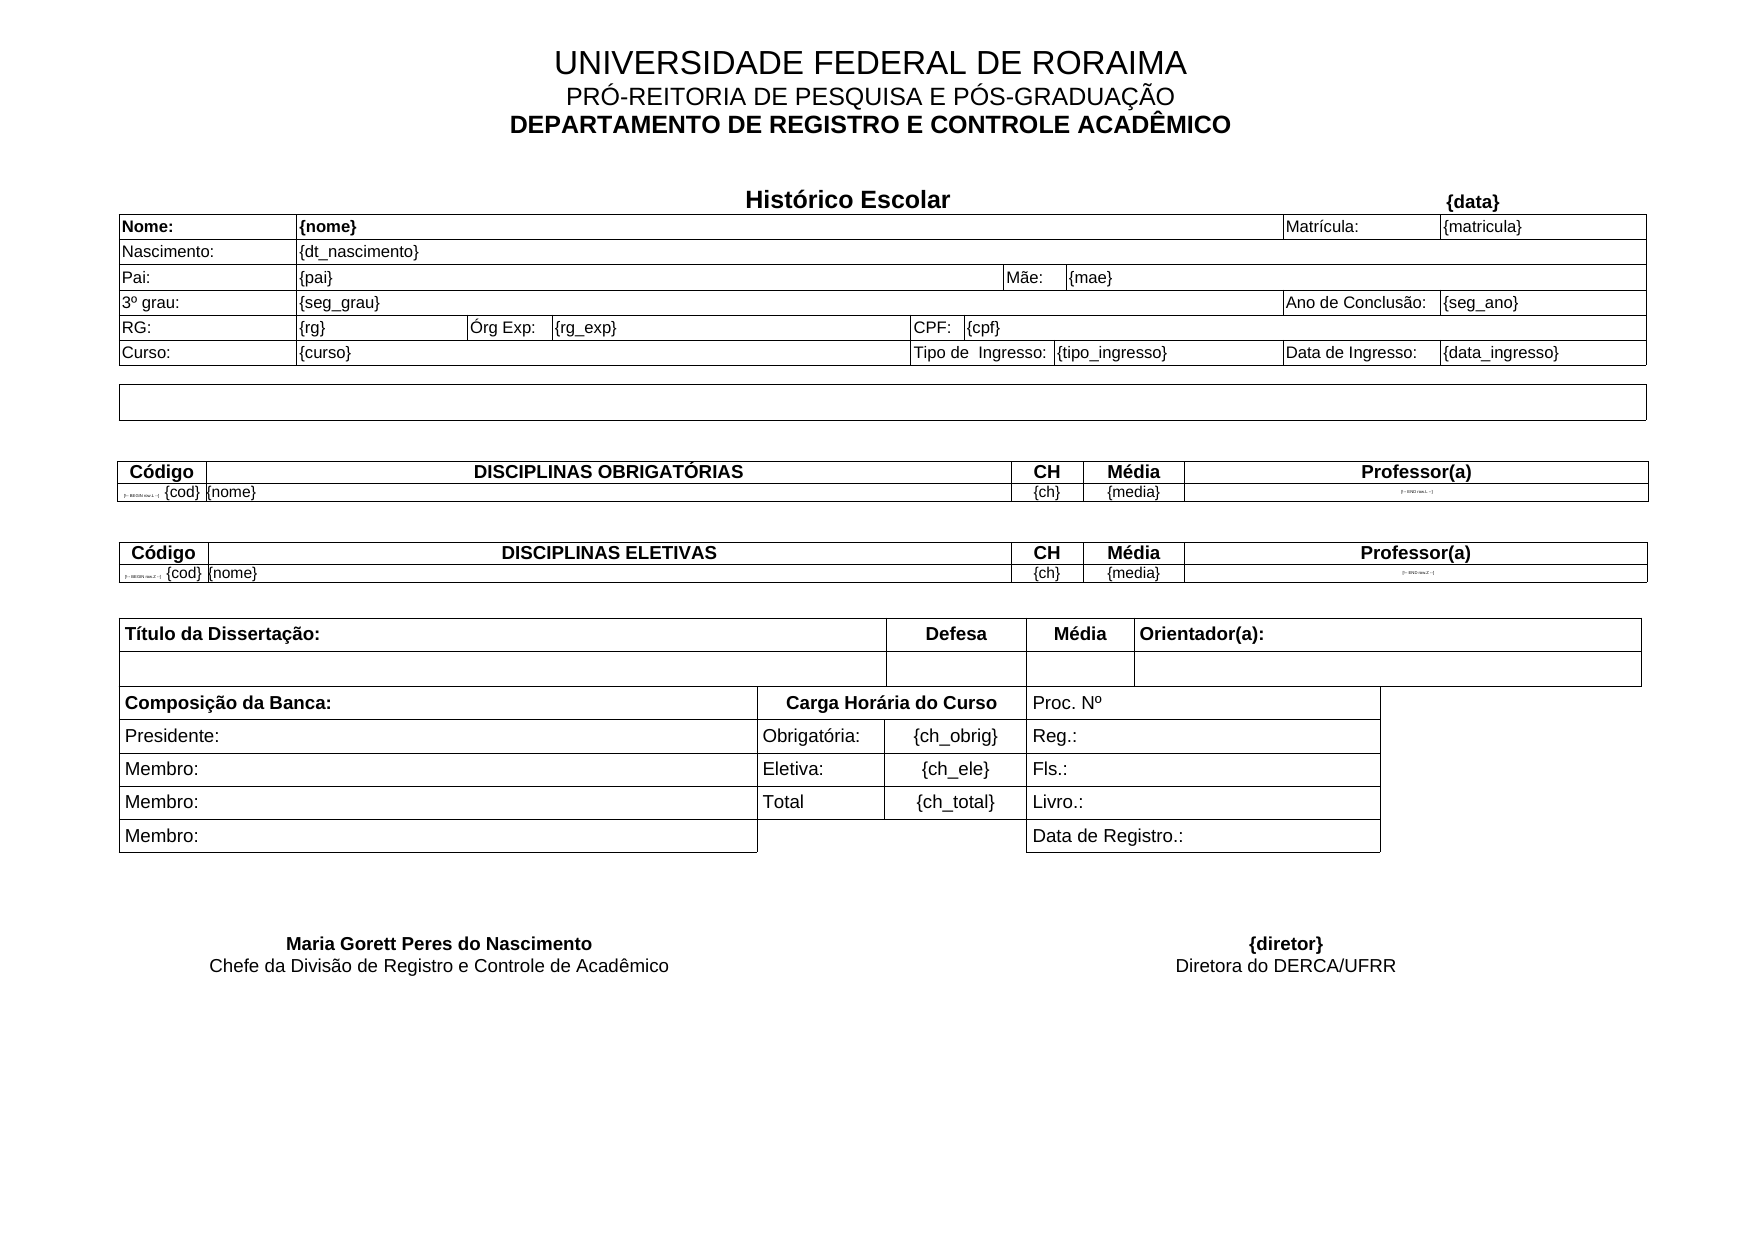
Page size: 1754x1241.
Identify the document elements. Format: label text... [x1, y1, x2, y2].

table_header {nome} [297, 215, 1283, 239]
table_cell [!-- END row.Z --] [1185, 565, 1647, 582]
table_cell RG: [120, 316, 296, 340]
table_header Proc. Nº [1027, 687, 1380, 719]
table_cell [!-- END row.L --] [1185, 484, 1648, 501]
table_cell [296, 366, 910, 384]
table_cell {curso} [297, 341, 910, 365]
table_header Carga Horária do Curso [758, 687, 1026, 719]
table_header DISCIPLINAS ELETIVAS [209, 543, 1011, 564]
table_cell {dt_nascimento} [297, 240, 1646, 264]
table_header Nome: [120, 215, 296, 239]
table_header DISCIPLINAS OBRIGATÓRIAS [207, 462, 1011, 483]
table_cell Data de Ingresso: [1284, 341, 1440, 365]
table_header Defesa [887, 619, 1026, 651]
table_cell Obrigatória: [758, 720, 884, 752]
table_cell [120, 652, 886, 686]
table_cell {ch} [1012, 484, 1083, 501]
table_cell Membro: [120, 820, 757, 852]
table_header Código [120, 543, 208, 564]
table_cell Reg.: [1027, 720, 1380, 752]
table_cell {ch_total} [885, 787, 1026, 819]
table_cell CPF: [911, 316, 964, 340]
table_cell Órg Exp: [468, 316, 552, 340]
table_cell Pai: [120, 265, 296, 289]
table_cell [887, 652, 1026, 686]
table_header Média [1027, 619, 1134, 651]
table_cell [1027, 652, 1134, 686]
table_cell [1283, 366, 1440, 384]
table_cell {ch_obrig} [885, 720, 1026, 752]
table_cell {nome} [209, 565, 1011, 582]
subtitle PRÓ-REITORIA DE PESQUISA E PÓS-GRADUAÇÃO [509, 81, 1232, 110]
table_cell {rg} [297, 316, 467, 340]
table_header Composição da Banca: [120, 687, 757, 719]
table_cell {seg_ano} [1441, 291, 1646, 314]
subtitle DEPARTAMENTO DE REGISTRO E CONTROLE ACADÊMICO [509, 110, 1232, 139]
table_header Código [118, 462, 206, 483]
text Histórico Escolar {data} [119, 185, 1641, 214]
text {situacao} [119, 121, 1641, 142]
table_cell {seg_grau} [297, 291, 1283, 314]
table_header Título da Dissertação: [120, 619, 886, 651]
table_cell [1135, 652, 1641, 686]
table_cell [!-- BEGIN row.L --] {cod} [118, 484, 206, 501]
table_cell {media} [1084, 565, 1184, 582]
table_cell {ch} [1012, 565, 1083, 582]
table_cell [758, 820, 1026, 852]
table_header Professor(a) [1185, 543, 1647, 564]
table_cell [1054, 366, 1283, 384]
table_cell Membro: [120, 787, 757, 819]
table_cell Ano de Conclusão: [1284, 291, 1440, 314]
table_header {diretor} Diretora do DERCA/UFRR [930, 928, 1641, 982]
table_cell Tipo de Ingresso: [911, 341, 1054, 365]
table_cell Eletiva: [758, 754, 884, 786]
table_header Média [1084, 462, 1184, 483]
table_cell {rg_exp} [553, 316, 910, 340]
table_cell Curso: [120, 341, 296, 365]
table_cell Data de Registro.: [1027, 820, 1380, 852]
table_cell [!-- BEGIN row.Z --] {cod} [120, 565, 208, 582]
table_cell Total [758, 787, 884, 819]
table_cell Livro.: [1027, 787, 1380, 819]
table_cell {cpf} [965, 316, 1646, 340]
table_header CH [1012, 543, 1083, 564]
table_header Média [1084, 543, 1184, 564]
table_header Maria Gorett Peres do Nascimento Chefe da Divisão de Registro e Controle de Acadêmico [118, 928, 760, 982]
table_header CH [1012, 462, 1083, 483]
table_cell [910, 366, 1054, 384]
table_header Matrícula: [1284, 215, 1440, 239]
table_cell Membro: [120, 754, 757, 786]
table_cell Presidente: [120, 720, 757, 752]
table_header {matricula} [1441, 215, 1646, 239]
table_cell Nascimento: [120, 240, 296, 264]
table_header [760, 928, 930, 982]
table_header Orientador(a): [1135, 619, 1641, 651]
table_cell [120, 385, 1646, 419]
table_cell [1440, 366, 1646, 384]
table_cell {tipo_ingresso} [1055, 341, 1283, 365]
table_cell {media} [1084, 484, 1184, 501]
table_cell Fls.: [1027, 754, 1380, 786]
table_cell {data_ingresso} [1441, 341, 1646, 365]
table_cell Mãe: [1004, 265, 1066, 289]
table_cell {ch_ele} [885, 754, 1026, 786]
table_cell {mae} [1067, 265, 1646, 289]
subtitle UNIVERSIDADE FEDERAL DE RORAIMA [509, 43, 1232, 81]
table_cell [119, 366, 296, 384]
table_cell {nome} [207, 484, 1011, 501]
table_header Professor(a) [1185, 462, 1648, 483]
table_cell {pai} [297, 265, 1003, 289]
table_cell 3º grau: [120, 291, 296, 314]
